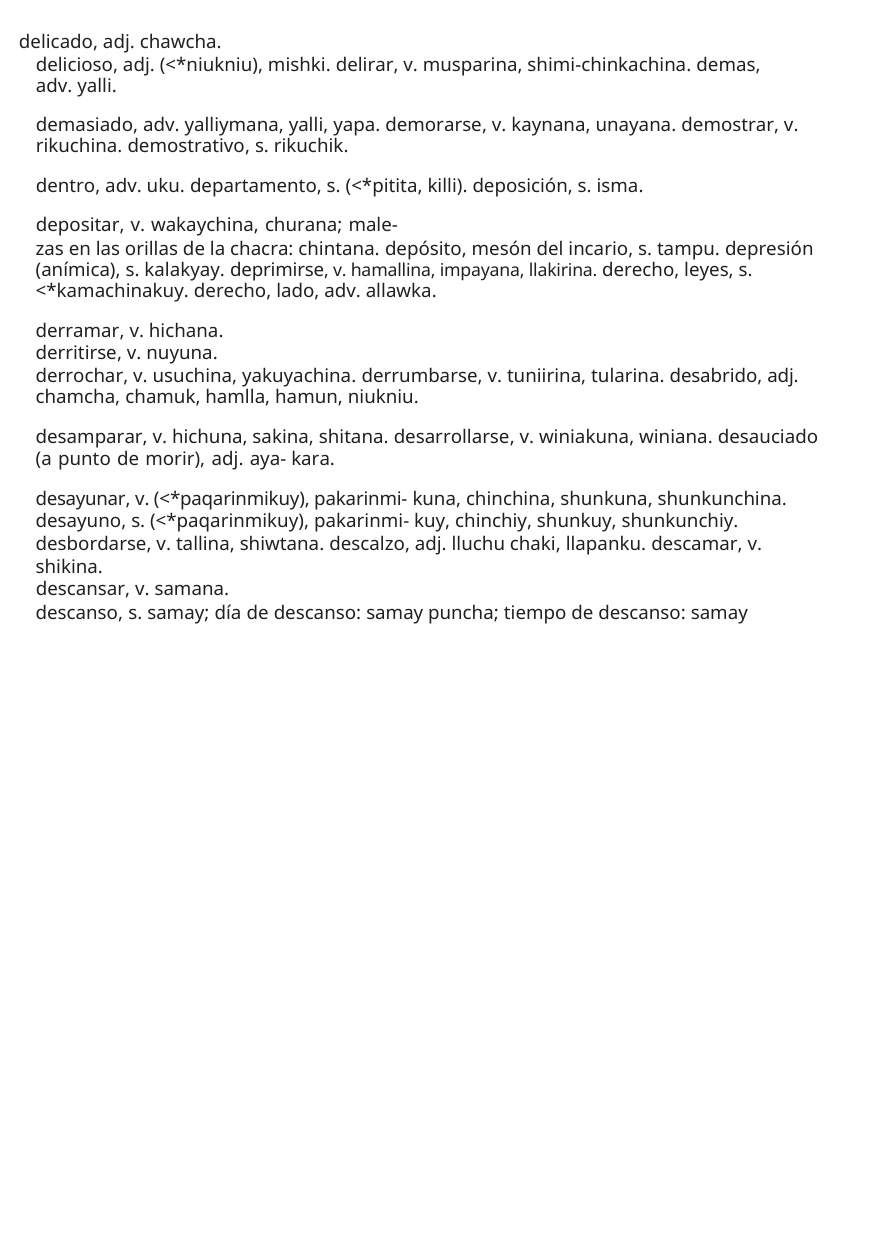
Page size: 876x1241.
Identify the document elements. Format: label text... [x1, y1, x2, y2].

text delicioso, adj. (<*niukniu), mishki. delirar, v. musparina, shimi-chinkachina. demas, adv. yalli. [36, 54, 800, 98]
text zas en las orillas de la chacra: chintana. depósito, mesón del incario, s. tampu. depresión (anímica), s. kalakyay. deprimirse, v. hamallina, impayana, llakirina. derecho, leyes, s. <*kamachinakuy. derecho, lado, adv. allawka. [35, 238, 816, 303]
text derramar, v. hichana. [35, 320, 856, 342]
text depositar, v. wakaychina, churana; male- [36, 213, 856, 236]
text desayunar, v. (<*paqarinmikuy), pakarinmi- kuna, chinchina, shunkuna, shunkunchina. desayuno, s. (<*paqarinmikuy), pakarinmi- kuy, chinchiy, shunkuy, shunkunchiy. desbordarse, v. tallina, shiwtana. descalzo, adj. lluchu chaki, llapanku. descamar, v. shikina. [35, 487, 817, 579]
text derrochar, v. usuchina, yakuyachina. derrumbarse, v. tuniirina, tularina. desabrido, adj. chamcha, chamuk, hamlla, hamun, niukniu. [35, 365, 840, 409]
text descanso, s. samay; día de descanso: samay puncha; tiempo de descanso: samay [35, 600, 817, 624]
text dentro, adv. uku. departamento, s. (<*pitita, killi). deposición, s. isma. [36, 175, 741, 196]
text demasiado, adv. yalliymana, yalli, yapa. demorarse, v. kaynana, unayana. demostrar, v. rikuchina. demostrativo, s. rikuchik. [36, 114, 800, 158]
text desamparar, v. hichuna, sakina, shitana. desarrollarse, v. winiakuna, winiana. desauciado (a punto de morir), adj. aya- kara. [35, 426, 840, 471]
text derritirse, v. nuyuna. [35, 342, 856, 364]
text delicado, adj. chawcha. [19, 31, 856, 53]
text descansar, v. samana. [36, 579, 856, 600]
